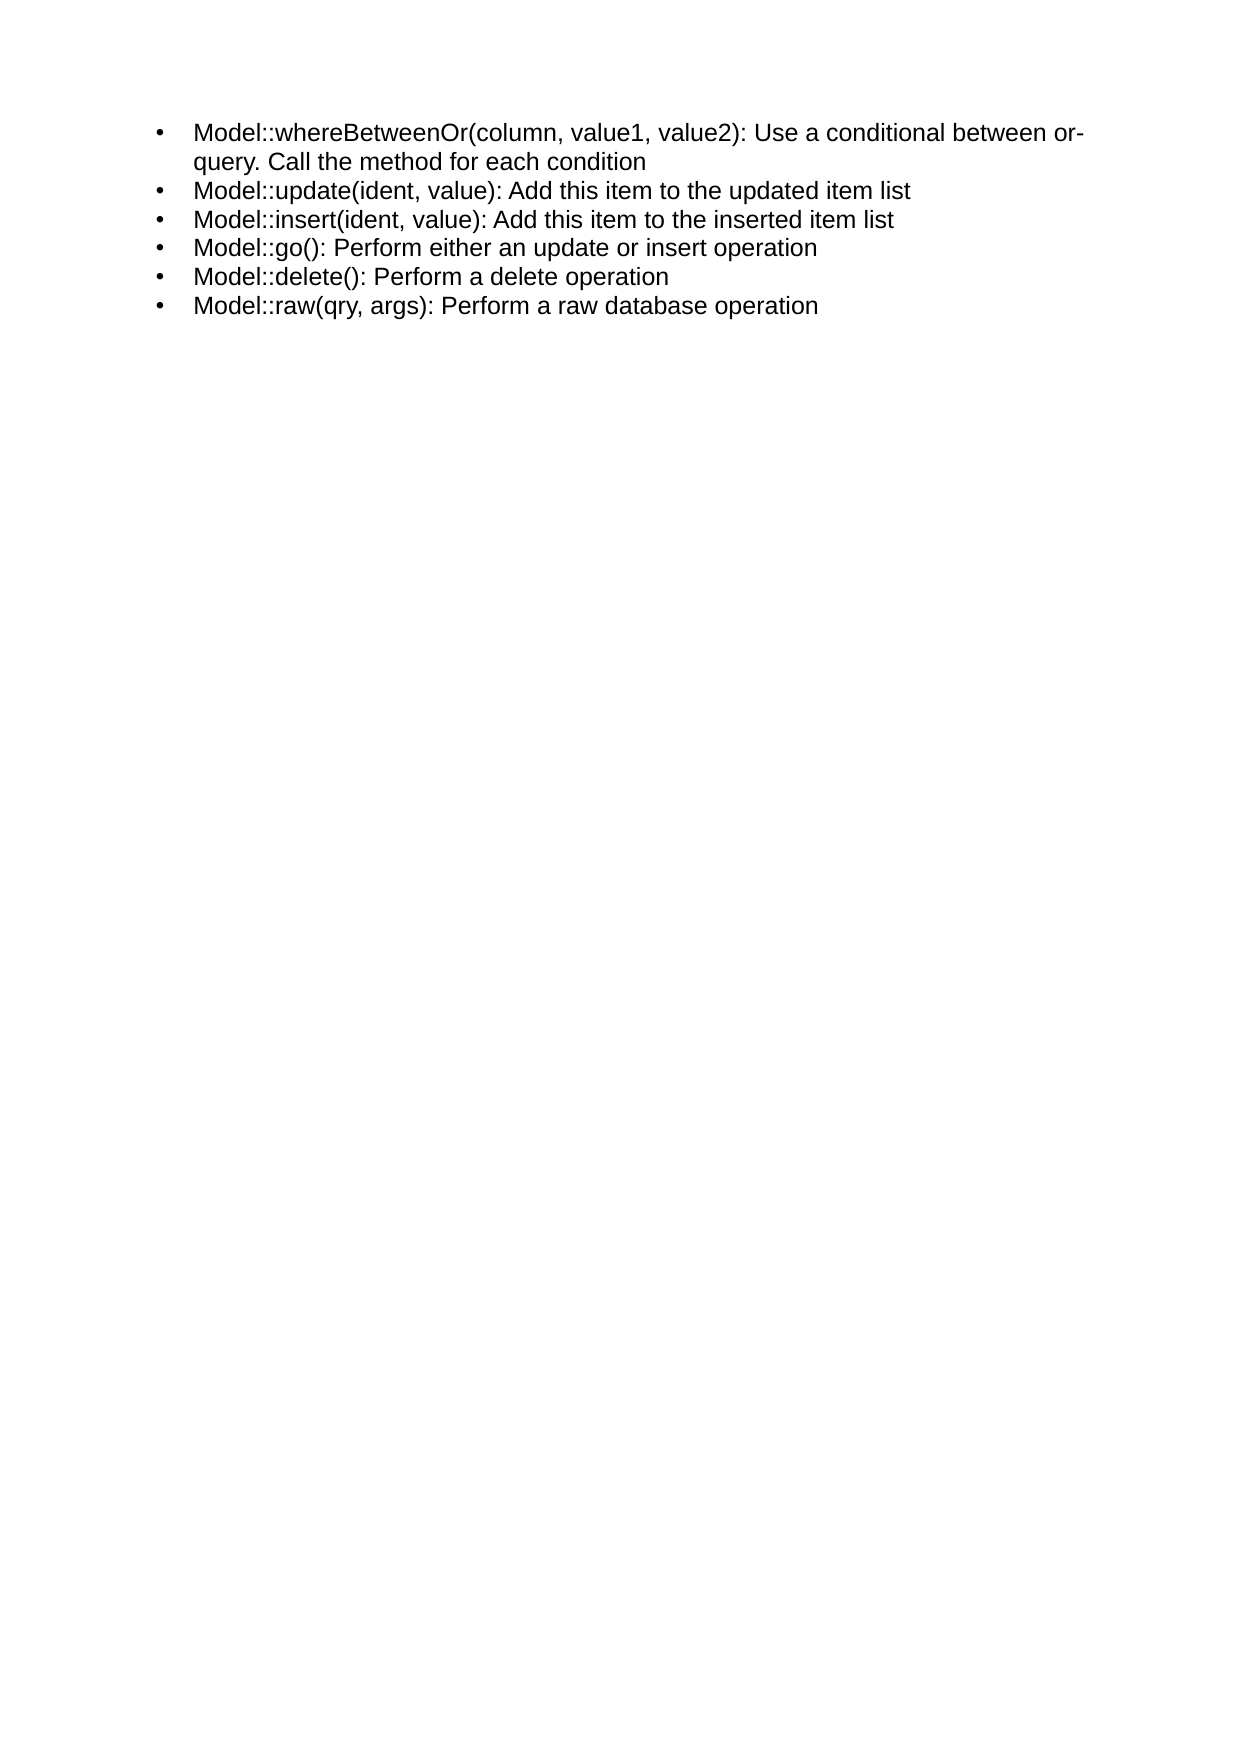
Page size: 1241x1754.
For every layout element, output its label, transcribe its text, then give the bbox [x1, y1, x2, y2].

list Model::raw(qry, args): Perform a raw database operation [156, 291, 1122, 320]
list Model::delete(): Perform a delete operation [156, 262, 1122, 291]
list Model::whereBetweenOr(column, value1, value2): Use a conditional between or-query. Call the method for each condition [156, 118, 1122, 176]
list Model::update(ident, value): Add this item to the updated item list [156, 176, 1122, 204]
list Model::go(): Perform either an update or insert operation [156, 233, 1122, 262]
list Model::insert(ident, value): Add this item to the inserted item list [156, 204, 1122, 233]
